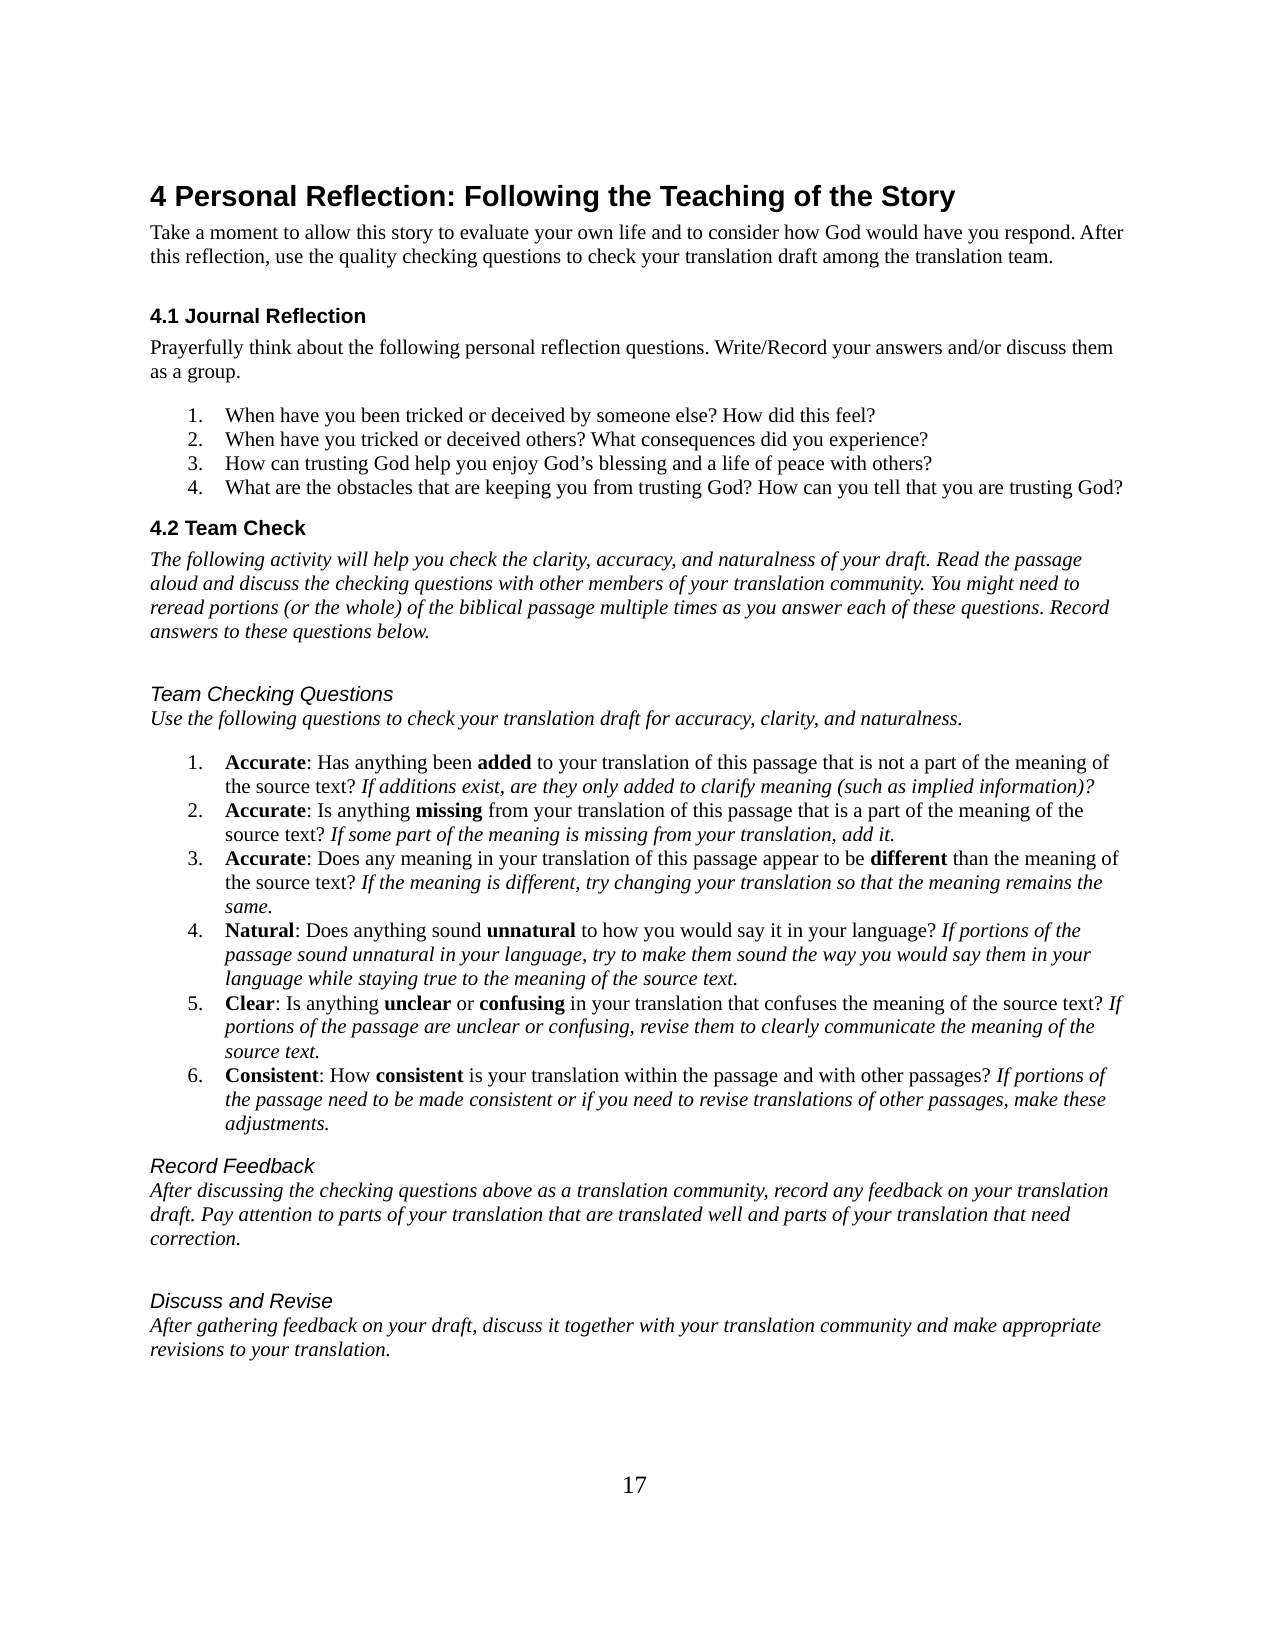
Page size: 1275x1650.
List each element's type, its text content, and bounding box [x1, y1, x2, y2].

list Accurate: Does any meaning in your translation of this passage appear to be different than the meaning of the source text? If the meaning is different, try changing your translation so that the meaning remains the same. [187, 846, 1125, 918]
text Use the following questions to check your translation draft for accuracy, clarity, and naturalness. [150, 706, 1125, 730]
text After gathering feedback on your draft, discuss it together with your translation community and make appropriate revisions to your translation. [150, 1313, 1125, 1361]
list Consistent: How consistent is your translation within the passage and with other passages? If portions of the passage need to be made consistent or if you need to revise translations of other passages, make these adjustments. [187, 1063, 1125, 1135]
text Take a moment to allow this story to evaluate your own life and to consider how God would have you respond. After this reflection, use the quality checking questions to check your translation draft among the translation team. [150, 220, 1125, 268]
text Prayerfully think about the following personal reflection questions. Write/Record your answers and/or discuss them as a group. [150, 335, 1125, 383]
text After discussing the checking questions above as a translation community, record any feedback on your translation draft. Pay attention to parts of your translation that are translated well and parts of your translation that need correction. [150, 1178, 1125, 1250]
list Natural: Does anything sound unnatural to how you would say it in your language? If portions of the passage sound unnatural in your language, try to make them sound the way you would say them in your language while staying true to the meaning of the source text. [187, 918, 1125, 990]
list What are the obstacles that are keeping you from trusting God? How can you tell that you are trusting God? [187, 475, 1125, 499]
subtitle Record Feedback [150, 1154, 1125, 1178]
subtitle Discuss and Revise [150, 1289, 1125, 1313]
subtitle Team Checking Questions [150, 682, 1125, 706]
subtitle 4.1 Journal Reflection [150, 304, 1125, 328]
list Clear: Is anything unclear or confusing in your translation that confuses the meaning of the source text? If portions of the passage are unclear or confusing, revise them to clearly communicate the meaning of the source text. [187, 990, 1125, 1063]
subtitle 4 Personal Reflection: Following the Teaching of the Story [150, 179, 1125, 212]
list Accurate: Has anything been added to your translation of this passage that is not a part of the meaning of the source text? If additions exist, are they only added to clarify meaning (such as implied information)? [187, 750, 1125, 798]
list When have you been tricked or deceived by someone else? How did this feel? [187, 403, 1125, 427]
list When have you tricked or deceived others? What consequences did you experience? [187, 427, 1125, 451]
subtitle 4.2 Team Check [150, 516, 1125, 539]
list How can trusting God help you enjoy God’s blessing and a life of peace with others? [187, 451, 1125, 475]
list Accurate: Is anything missing from your translation of this passage that is a part of the meaning of the source text? If some part of the meaning is missing from your translation, add it. [187, 798, 1125, 846]
text The following activity will help you check the clarity, accuracy, and naturalness of your draft. Read the passage aloud and discuss the checking questions with other members of your translation community. You might need to reread portions (or the whole) of the biblical passage multiple times as you answer each of these questions. Record answers to these questions below. [150, 547, 1125, 643]
